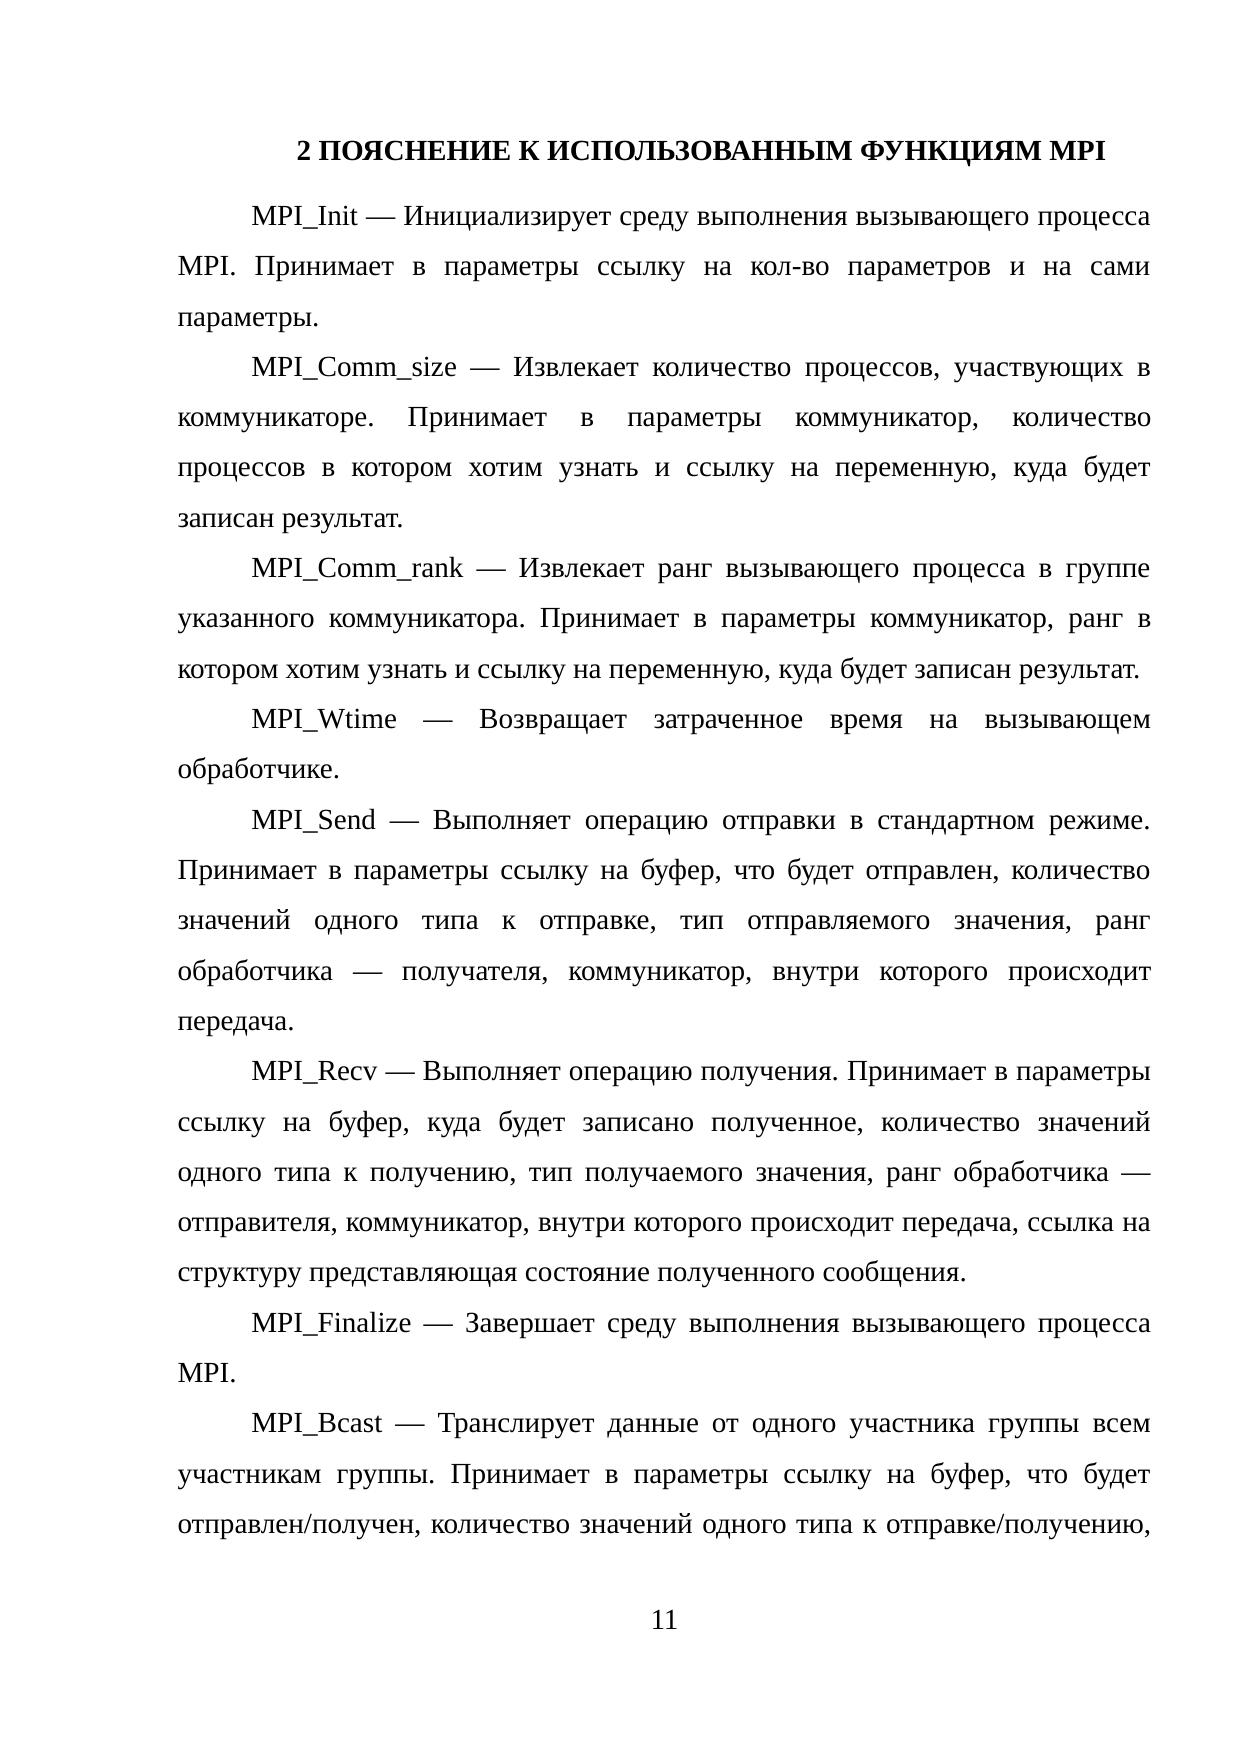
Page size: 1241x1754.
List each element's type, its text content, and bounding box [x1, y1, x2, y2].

text MPI_Comm_size — Извлекает количество процессов, участвующих в коммуникаторе. Принимает в параметры коммуникатор, количество процессов в котором хотим узнать и ссылку на переменную, куда будет записан результат. [177, 349, 1152, 533]
text MPI_Finalize — Завершает среду выполнения вызывающего процесса MPI. [177, 1305, 1152, 1389]
text MPI_Bcast — Транслирует данные от одного участника группы всем участникам группы. Принимает в параметры ссылку на буфер, что будет отправлен/получен, количество значений одного типа к отправке/получению, [177, 1406, 1152, 1540]
text MPI_Recv — Выполняет операцию получения. Принимает в параметры ссылку на буфер, куда будет записано полученное, количество значений одного типа к получению, тип получаемого значения, ранг обработчика — отправителя, коммуникатор, внутри которого происходит передача, ссылка на структуру представляющая состояние полученного сообщения. [177, 1053, 1152, 1288]
subtitle Пояснение к использованным функциям MPI [251, 133, 1152, 166]
text MPI_Send — Выполняет операцию отправки в стандартном режиме. Принимает в параметры ссылку на буфер, что будет отправлен, количество значений одного типа к отправке, тип отправляемого значения, ранг обработчика — получателя, коммуникатор, внутри которого происходит передача. [177, 802, 1152, 1037]
text MPI_Wtime — Возвращает затраченное время на вызывающем обработчике. [177, 701, 1152, 785]
text MPI_Init — Инициализирует среду выполнения вызывающего процесса MPI. Принимает в параметры ссылку на кол-во параметров и на сами параметры. [177, 198, 1152, 332]
text MPI_Comm_rank — Извлекает ранг вызывающего процесса в группе указанного коммуникатора. Принимает в параметры коммуникатор, ранг в котором хотим узнать и ссылку на переменную, куда будет записан результат. [177, 550, 1152, 684]
